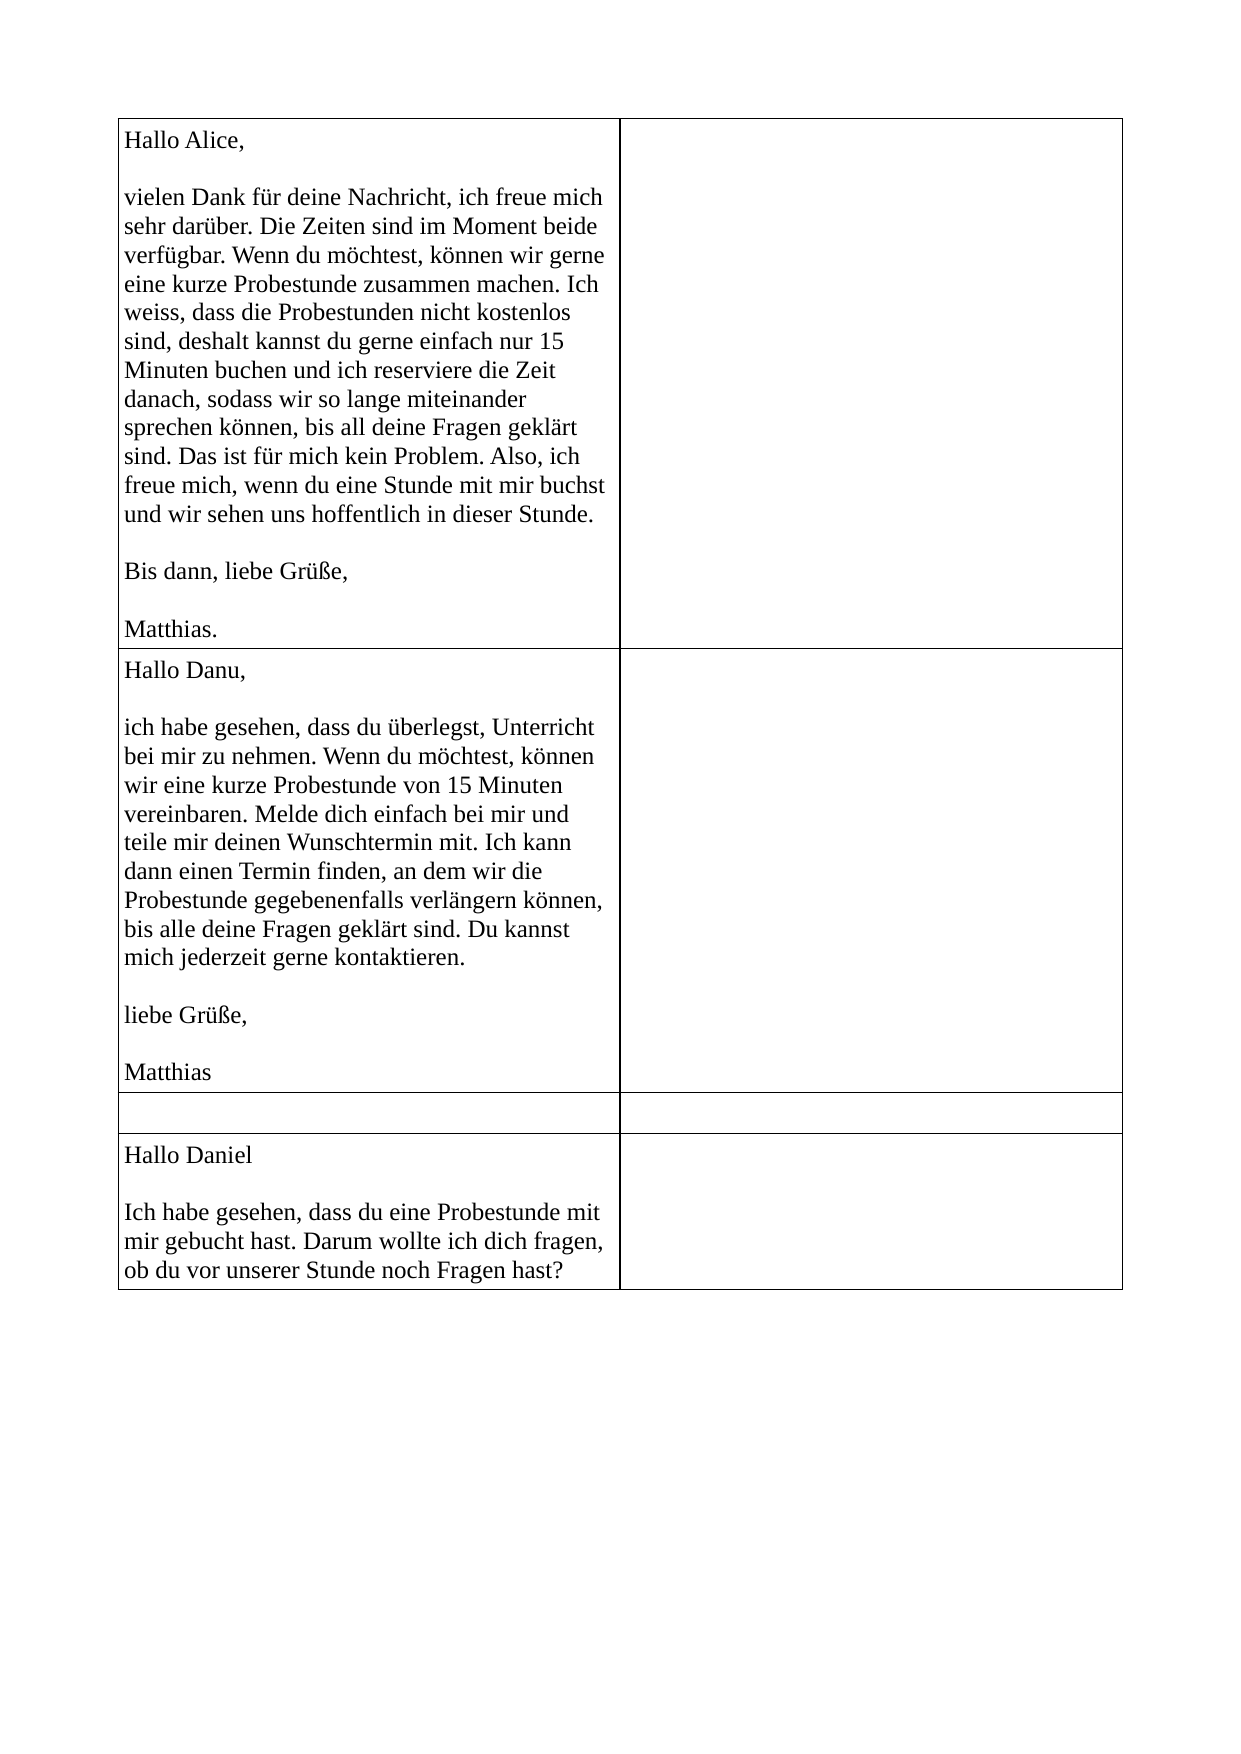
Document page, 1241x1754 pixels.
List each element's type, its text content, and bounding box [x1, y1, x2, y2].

table_cell Hallo Danu, ich habe gesehen, dass du überlegst, Unterricht bei mir zu nehmen. Wenn du möchtest, können wir eine kurze Probestunde von 15 Minuten vereinbaren. Melde dich einfach bei mir und teile mir deinen Wunschtermin mit. Ich kann dann einen Termin finden, an dem wir die Probestunde gegebenenfalls verlängern können, bis alle deine Fragen geklärt sind. Du kannst mich jederzeit gerne kontaktieren. liebe Grüße, Matthias [119, 649, 619, 1092]
table_cell [119, 1093, 619, 1133]
table_header Hallo Alice, vielen Dank für deine Nachricht, ich freue mich sehr darüber. Die Zeiten sind im Moment beide verfügbar. Wenn du möchtest, können wir gerne eine kurze Probestunde zusammen machen. Ich weiss, dass die Probestunden nicht kostenlos sind, deshalt kannst du gerne einfach nur 15 Minuten buchen und ich reserviere die Zeit danach, sodass wir so lange miteinander sprechen können, bis all deine Fragen geklärt sind. Das ist für mich kein Problem. Also, ich freue mich, wenn du eine Stunde mit mir buchst und wir sehen uns hoffentlich in dieser Stunde. Bis dann, liebe Grüße, Matthias. [119, 119, 619, 648]
table_cell [621, 1134, 1122, 1289]
table_header [621, 119, 1122, 648]
table_cell [621, 649, 1122, 1092]
table_cell Hallo Daniel Ich habe gesehen, dass du eine Probestunde mit mir gebucht hast. Darum wollte ich dich fragen, ob du vor unserer Stunde noch Fragen hast? [119, 1134, 619, 1289]
table_cell [621, 1093, 1122, 1133]
